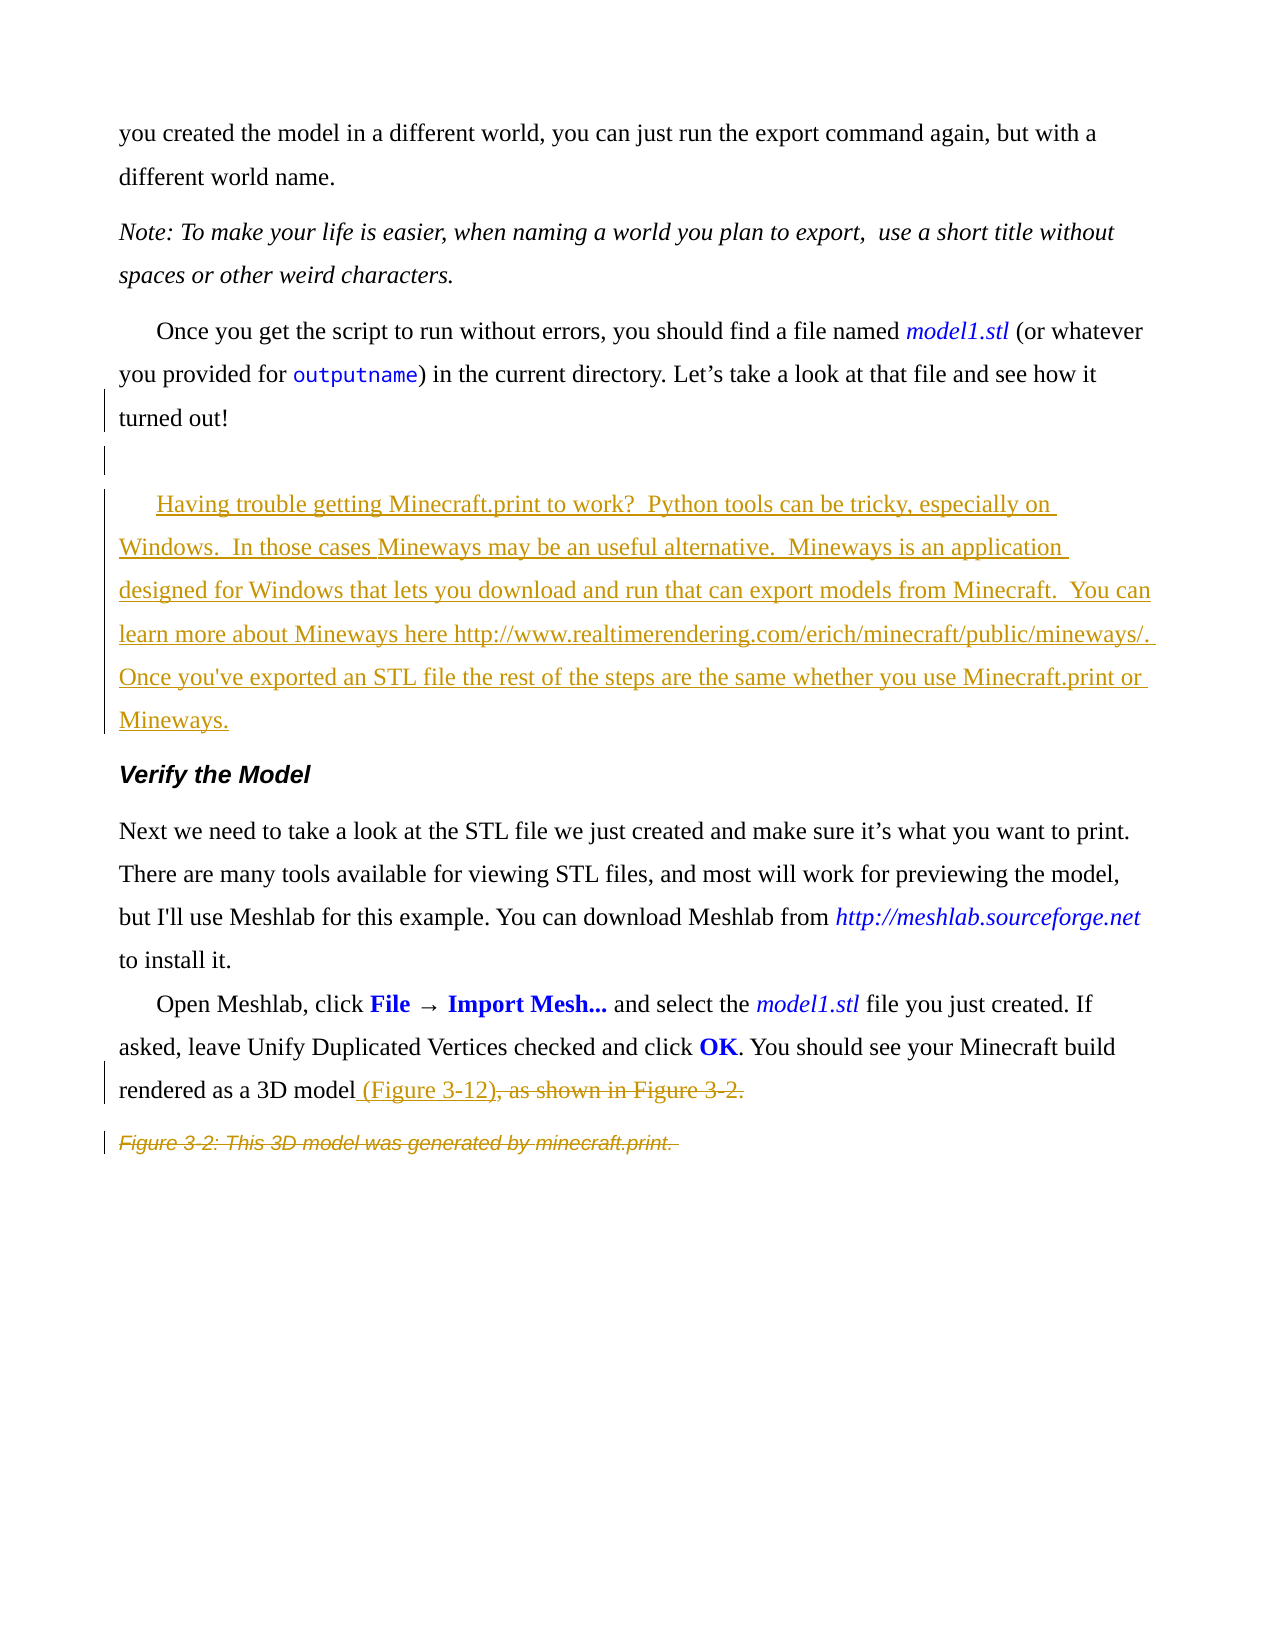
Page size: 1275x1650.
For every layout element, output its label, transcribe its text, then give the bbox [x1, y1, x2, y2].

text Once you get the script to run without errors, you should find a file named model1.stl (or whatever you provided for outputname) in the current directory. Let’s take a look at that file and see how it turned out! [118, 316, 1156, 432]
text you created the model in a different world, you can just run the export command again, but with a different world name. [118, 118, 1156, 190]
text Open Meshlab, click File → Import Mesh... and select the model1.stl file you just created. If asked, leave Unify Duplicated Vertices checked and click OK. You should see your Minecraft build rendered as a 3D model (Figure 3-12) [118, 989, 1156, 1154]
text Once you've exported an STL file the rest of the steps are the same whether you use Minecraft.print or Mineways. [118, 645, 1156, 734]
text Note: To make your life is easier, when naming a world you plan to export, use a short title without spaces or other weird characters. [118, 217, 1156, 289]
text Having trouble getting Minecraft.print to work? Python tools can be tricky, especially on Windows. In those cases Mineways may be an useful alternative. Mineways is an application designed for Windows that lets you download and run that can export models from Minecraft. You can learn more about Mineways here http://www.realtimerendering.com/erich/minecraft/public/mineways/. [118, 489, 1156, 644]
text Verify the Model [118, 761, 1156, 789]
text Next we need to take a look at the STL file we just created and make sure it’s what you want to print. There are many tools available for viewing STL files, and most will work for previewing the model, but I'll use Meshlab for this example. You can download Meshlab from http://meshlab.sourceforge.net to install it. [118, 816, 1156, 974]
